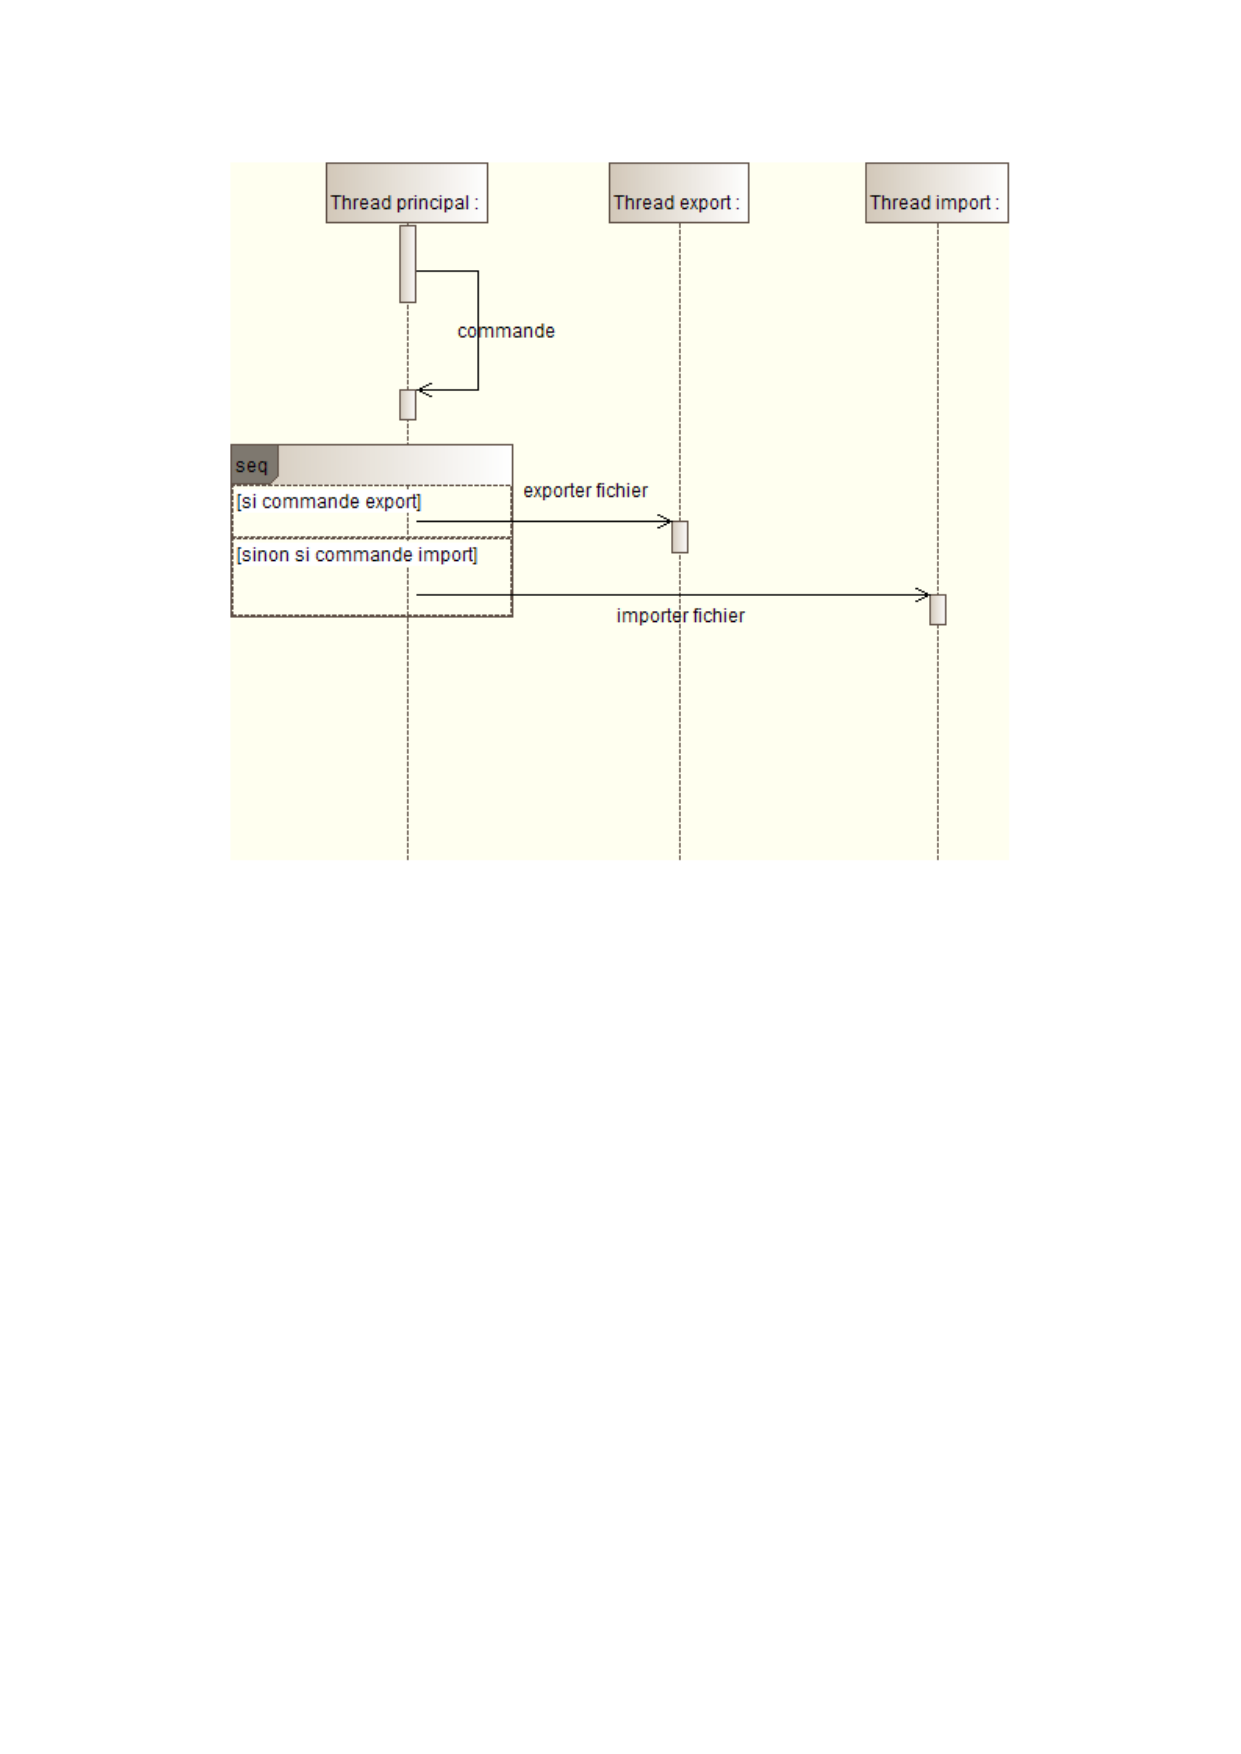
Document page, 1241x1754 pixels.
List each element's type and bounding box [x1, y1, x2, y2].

picture [215, 147, 1025, 876]
